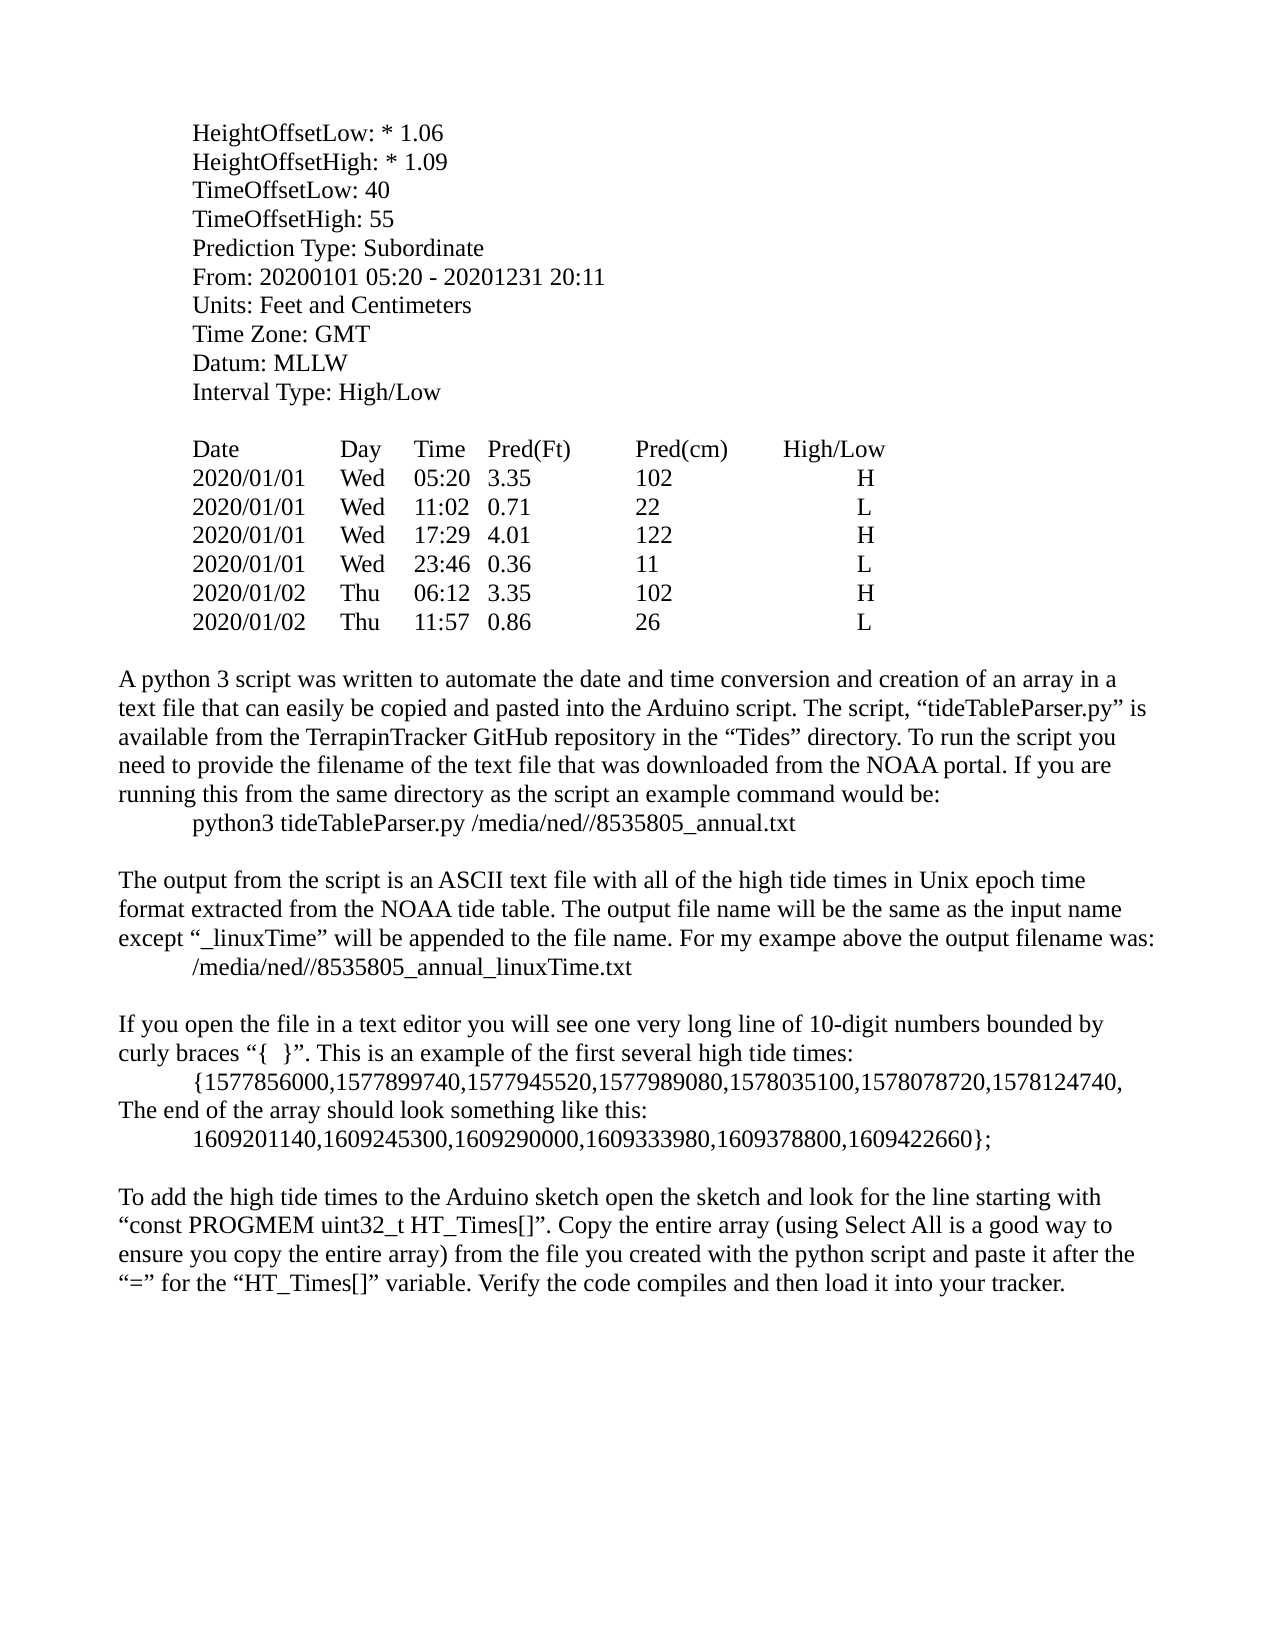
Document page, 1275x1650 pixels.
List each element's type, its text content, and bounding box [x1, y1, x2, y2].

text HeightOffsetHigh: * 1.09 [192, 147, 1157, 176]
text Time Zone: GMT [192, 319, 1157, 348]
text TimeOffsetLow: 40 [192, 176, 1157, 204]
text A python 3 script was written to automate the date and time conversion and creation of an array in a text file that can easily be copied and pasted into the Arduino script. The script, “tideTableParser.py” is available from the TerrapinTracker GitHub repository in the “Tides” directory. To run the script you need to provide the filename of the text file that was downloaded from the NOAA portal. If you are running this from the same directory as the script an example command would be: [118, 664, 1157, 808]
text 2020/01/01 Wed 11:02 0.71 22 L [192, 492, 1157, 521]
text Units: Feet and Centimeters [192, 291, 1157, 319]
text 2020/01/01 Wed 17:29 4.01 122 H [192, 521, 1157, 549]
text /media/ned//8535805_annual_linuxTime.txt [192, 952, 1157, 981]
text Interval Type: High/Low [192, 377, 1157, 406]
text The output from the script is an ASCII text file with all of the high tide times in Unix epoch time format extracted from the NOAA tide table. The output file name will be the same as the input name except “_linuxTime” will be appended to the file name. For my exampe above the output filename was: [118, 866, 1157, 952]
text python3 tideTableParser.py /media/ned//8535805_annual.txt [192, 808, 1157, 837]
text {1577856000,1577899740,1577945520,1577989080,1578035100,1578078720,1578124740, [118, 1067, 1157, 1096]
text 2020/01/01 Wed 05:20 3.35 102 H [192, 463, 1157, 492]
text 2020/01/02 Thu 11:57 0.86 26 L [192, 607, 1157, 636]
text 2020/01/01 Wed 23:46 0.36 11 L [192, 549, 1157, 578]
text 1609201140,1609245300,1609290000,1609333980,1609378800,1609422660}; [118, 1124, 1157, 1153]
text To add the high tide times to the Arduino sketch open the sketch and look for the line starting with “const PROGMEM uint32_t HT_Times[]”. Copy the entire array (using Select All is a good way to ensure you copy the entire array) from the file you created with the python script and paste it after the “=” for the “HT_Times[]” variable. Verify the code compiles and then load it into your tracker. [118, 1182, 1157, 1297]
text Date Day Time Pred(Ft) Pred(cm) High/Low [192, 434, 1157, 463]
text 2020/01/02 Thu 06:12 3.35 102 H [192, 578, 1157, 607]
text Prediction Type: Subordinate [192, 233, 1157, 262]
text HeightOffsetLow: * 1.06 [192, 118, 1157, 147]
text If you open the file in a text editor you will see one very long line of 10-digit numbers bounded by curly braces “{ }”. This is an example of the first several high tide times: [118, 1009, 1157, 1067]
text From: 20200101 05:20 - 20201231 20:11 [192, 262, 1157, 291]
text Datum: MLLW [192, 348, 1157, 377]
text The end of the array should look something like this: [118, 1096, 1157, 1124]
text TimeOffsetHigh: 55 [192, 204, 1157, 233]
